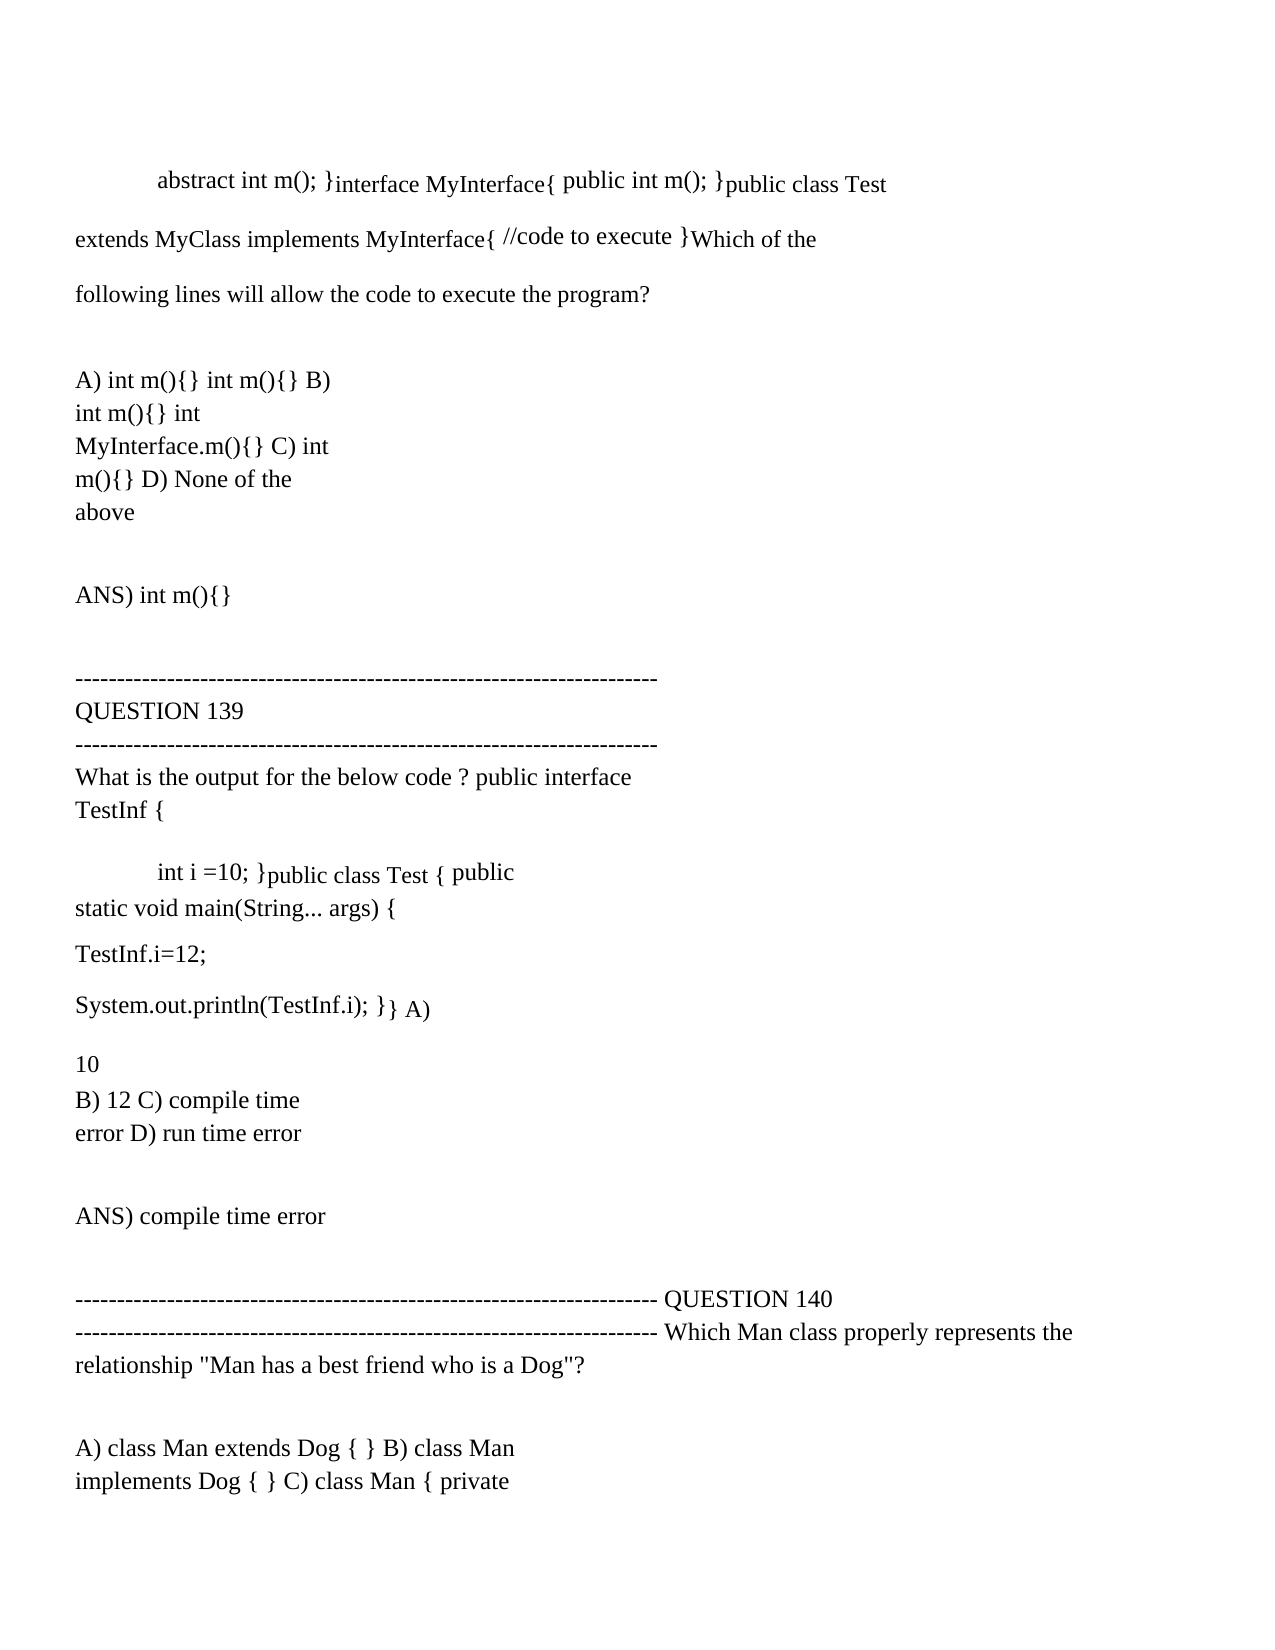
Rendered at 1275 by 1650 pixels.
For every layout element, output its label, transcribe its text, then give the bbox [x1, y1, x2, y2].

text ANS) int m(){} [75, 580, 265, 609]
text ---------------------------------------------------------------------- QUESTION 139 ---------------------------------------------------------------------- What is the output for the below code ? public interface TestInf { [75, 663, 693, 824]
text ---------------------------------------------------------------------- QUESTION 140 ---------------------------------------------------------------------- Which Man class properly represents the relationship "Man has a best friend who is a Dog"? [75, 1284, 1129, 1379]
text int i =10; }public class Test { public static void main(String... args) { [75, 841, 536, 922]
text ANS) compile time error [75, 1201, 377, 1230]
text B) 12 C) compile time error D) run time error [75, 1085, 344, 1147]
text TestInf.i=12; System.out.println(TestInf.i); }} A) 10 [75, 939, 437, 1078]
text A) int m(){} int m(){} B) int m(){} int MyInterface.m(){} C) int m(){} D) None of the above [75, 365, 348, 526]
text abstract int m(); }interface MyInterface{ public int m(); }public class Test extends MyClass implements MyInterface{ //code to execute }Which of the following lines will allow the code to execute the program? [75, 150, 898, 308]
text A) class Man extends Dog { } B) class Man implements Dog { } C) class Man { private [75, 1433, 575, 1495]
